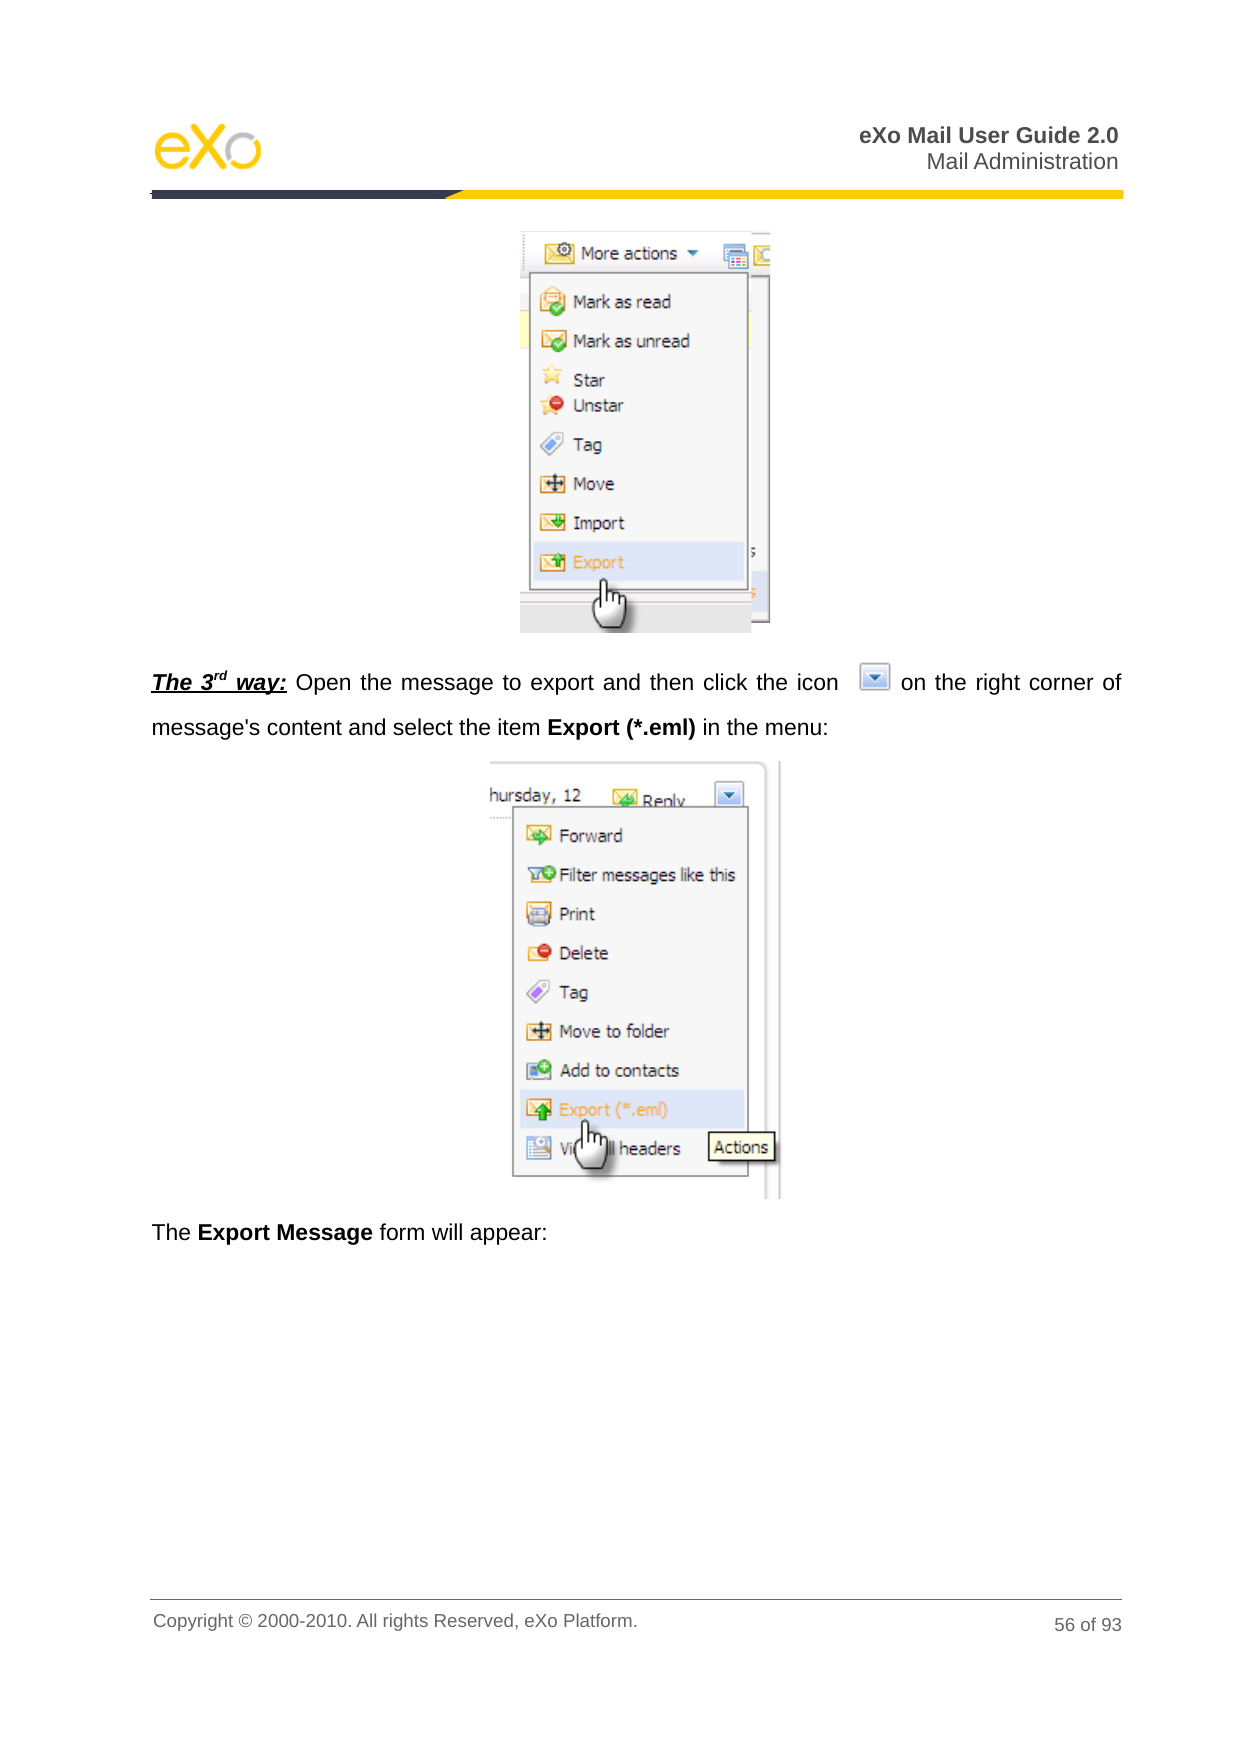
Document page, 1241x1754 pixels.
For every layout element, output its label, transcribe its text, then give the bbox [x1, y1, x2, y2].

picture [855, 660, 894, 694]
picture [155, 123, 262, 170]
list The 3rd way: Open the message to export and then click the icon on the right corner of message's content and select the item Export (*.eml) in the menu: [114, 223, 1122, 741]
picture [151, 190, 1124, 199]
list The Export Message form will appear: [114, 754, 1122, 1246]
picture [489, 761, 782, 1199]
picture [520, 230, 771, 633]
